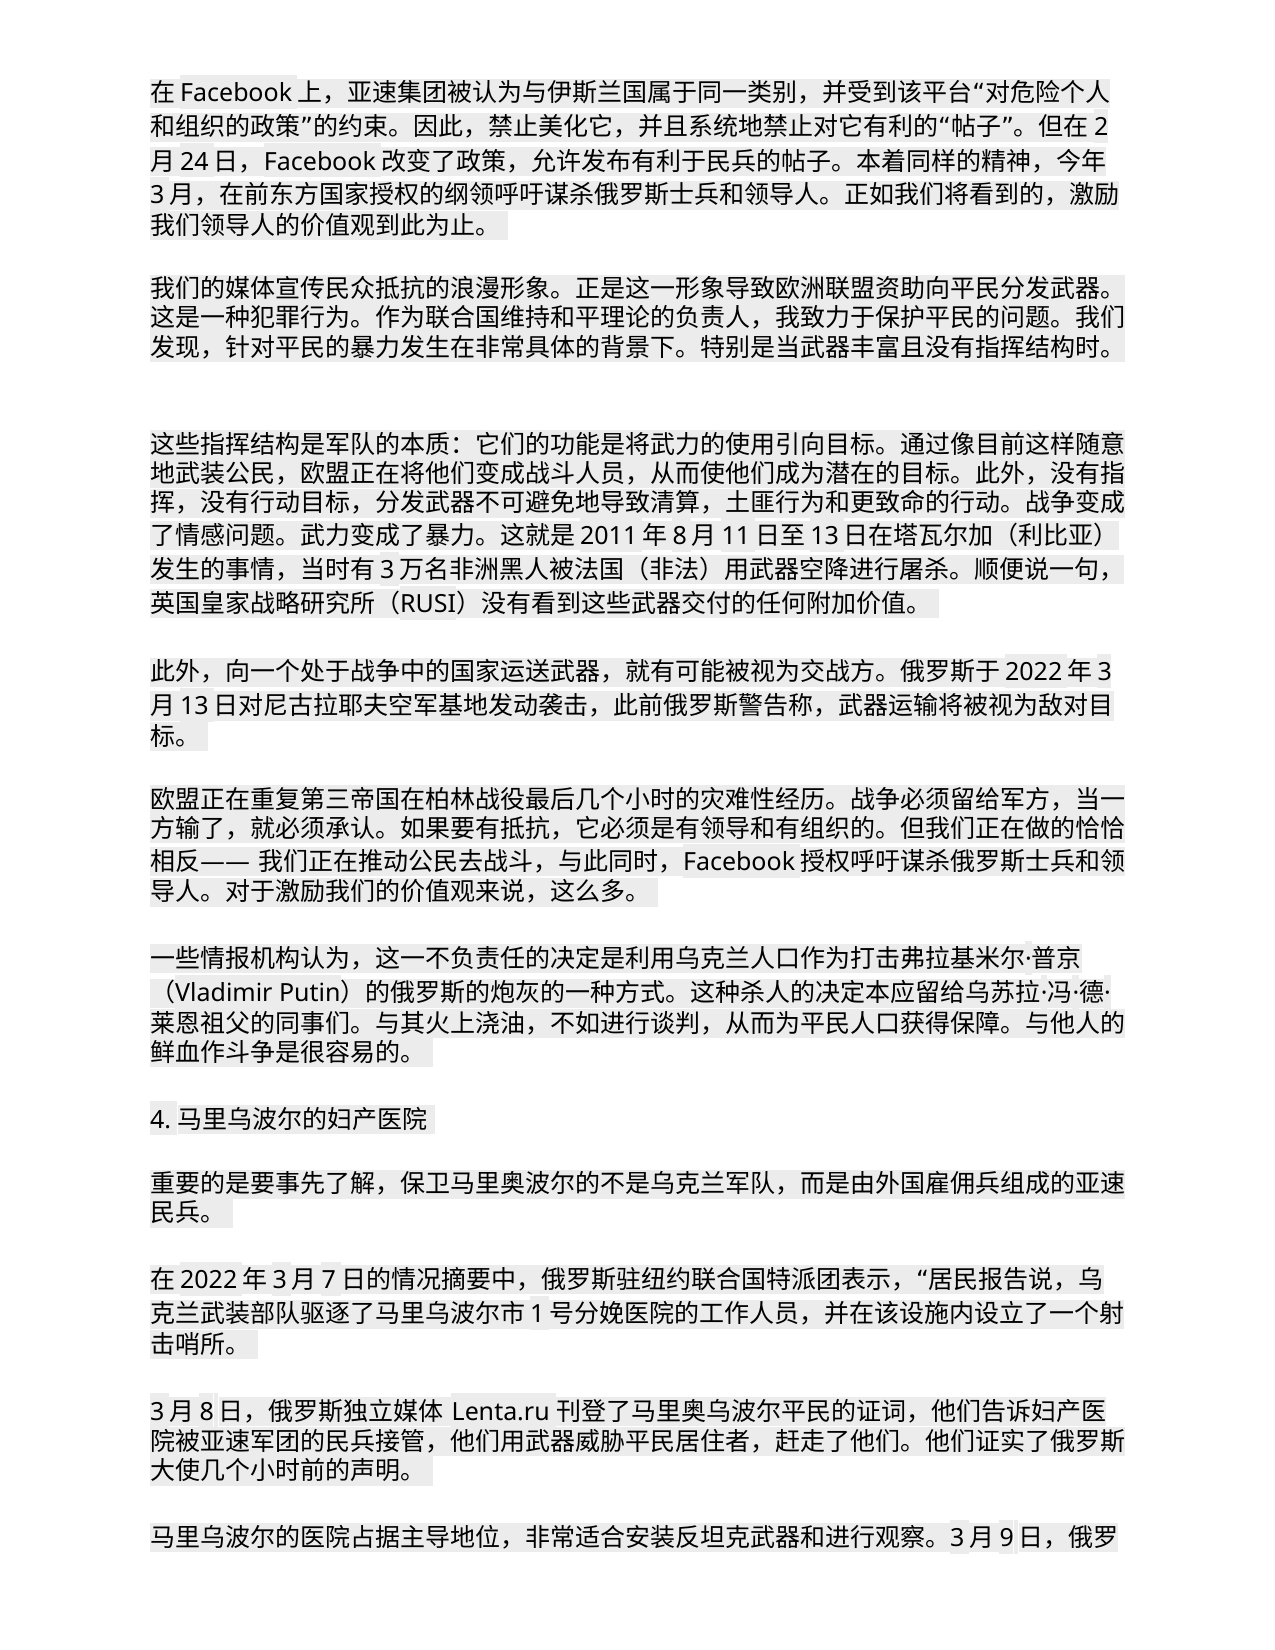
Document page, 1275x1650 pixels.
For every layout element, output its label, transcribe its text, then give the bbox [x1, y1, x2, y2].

text https://www.thepostil.com/the-military-situation-in-the-ukraine/ 乌克兰的军事局势 四月 1， 2022 雅克·鲍德 第一部分：战争之路 多年来，从马里到阿富汗，我一直为和平而努力，并为此冒着生命危险。因此，这不是一个为战争辩护的问题，而是一个理解是什么导致我们走向战争的问题。我注意到，那些轮流在电视上的“专家”根据可疑的信息分析情况，这些信息通常是作为事实建立的假设-然后我们不再设法理解正在发生的事情。这就是恐慌的产生方式。 问题不在于知道谁在这场冲突中是对的，而在于质疑我们的领导人做出决定的方式。 让我们试着来看看冲突的根源。它始于那些在过去八年中一直在谈论顿巴斯的“分离主义者”或“独立主义者”的人。事实并非如此。顿涅茨克和卢甘斯克两个自称共和国于2014年5月举行的公投，并不像一些肆无忌惮的记者所声称的那样是“独立”公投（независимость），而是“自决”或“自治”（самостоятельность）的公投。“亲俄”这个限定词表明俄罗斯是冲突的一方，但事实并非如此，“讲俄语的人”这个词会更诚实。此外，这些公投是在违背弗拉基米尔·普京的建议的情况下进行的。 事实上，这些共和国并不寻求脱离乌克兰，而是寻求自治地位，保证他们使用俄语作为官方语言。新政府因推翻亚努科维奇总统而做出的第一项立法行动是2014年2月23日废除了2012年基瓦洛夫-科列斯尼琴科法，该法将俄语作为官方语言。这有点像政变分子决定法语和意大利语不再是瑞士的官方语言。 这一决定在讲俄语的人口中引起了一场风暴。结果是从2014年2月开始对俄语地区（敖德萨，第聂伯罗彼得罗夫斯克，哈尔科夫，卢甘斯克和顿涅茨克）进行了激烈的镇压，并导致局势军事化和一些大屠杀（最着名的敖德萨和马里奥波尔）。2014年夏末，只剩下自称的顿涅茨克共和国和卢甘斯克共和国。 在这个阶段，乌克兰总参谋部过于僵化，并且全神贯注于对作战艺术的教条主义态度，在没有设法获胜的情况下制服了敌人。对2014-2016年顿巴斯战斗过程的检查表明，乌克兰总参谋部系统地和机械地应用了相同的操作计划。然而，自治主义者发动的战争与我们在萨赫勒地区观察到的非常相似：使用轻型手段进行的高度机动性行动。通过更灵活和更少的教条主义方法，叛乱分子能够利用乌克兰军队的惯性反复“困住”他们。 2014年，当我在北约时，我负责打击小武器扩散的斗争，我们试图发现俄罗斯向叛乱分子运送的武器，看看莫斯科是否参与其中。我们当时收到的信息几乎完全来自波兰情报部门，与来自欧安组织的信息“不符”——尽管有相当粗略的指控，但没有从俄罗斯运送武器和军事装备。 由于讲俄语的乌克兰部队叛逃到叛军方面，叛乱分子武装起来。随着乌克兰的失败继续，坦克，大炮和防空营扩大了自治主义者的队伍。这就是促使乌克兰人致力于明斯克协议的原因。 但就在签署明斯克1号协议后，乌克兰总统彼得罗·波罗申科（Petro Poroshenko）对顿巴斯发动了大规模的反恐行动（ATO/Антитерористична операція）。在北约军官的建议不足的情况下，乌克兰人在捷巴尔采沃遭受了惨败，迫使他们参与明斯克2协议。 这里必须回顾一下，明斯克1号（2014年9月）和明斯克2号（2015年2月）协议没有规定共和国的分离或独立，而是规定它们在乌克兰框架内的自治。那些读过这些协定的人（实际上已经读过这些协定的人非常、非常、非常少）会注意到，所有信件中都写着，各共和国的地位将由基辅与各共和国代表谈判，以便内部解决乌克兰问题。 这就是为什么自2014年以来，俄罗斯一直系统地要求实施这些条约，同时拒绝成为谈判的一方，因为这是乌克兰的内部事务。另一方面，以法国为首的西方系统地试图用“诺曼底模式”取代明斯克协议，让俄罗斯人和乌克兰人面对面。但是，让我们记住，在2022年2月23日至24日之前，顿巴斯从未有过任何俄罗斯军队。此外，欧安组织观察员从未观察到俄罗斯部队在顿巴斯行动的丝毫痕迹。例如，《华盛顿邮报》2021年12月3日发布的美国情报地图没有显示顿巴斯的俄罗斯军队。 2015年10月，乌克兰安全局局长瓦西里·赫里察克（Vasyl Hrytsak）承认，在顿巴斯只观察到56名俄罗斯战士。这与1990年代周末去波斯尼亚战斗的瑞士人或今天去乌克兰战斗的法国人完全相当。 乌克兰军队当时处于可悲的状态。2018年10月，经过四年的战争，乌克兰首席军事检察官阿纳托利·马蒂奥斯（Anatoly Matios）表示，乌克兰在顿巴斯失去了2，700名男子：891人死于疾病，318人死于交通事故，177人死于其他事故，175人死于中毒（酒精，毒品），172人死于粗心大意地处理武器，101人死于违反安全规定，228人死于谋杀，615人死于自杀。 事实上，军队因干部腐败而受到破坏，不再得到民众的支持。根据英国内政部的一份报告，在2014年3月/4月召回预备役人员时，70%的人没有参加第一次会议，80%的人没有参加第二次会议，90%的人参加了第三次会议，95%的人参加了第四次会议。在2017年10月/11月，70%的应征入伍者没有参加“2017年秋季”召回活动。这还不包括自杀和逃兵（通常归咎于自治主义者），这些事件在ATO地区高达30%的劳动力中。年轻的乌克兰人拒绝去顿巴斯战斗，而是更喜欢移民，这也至少部分解释了该国的人口赤字。 乌克兰国防部随后转向北约，以帮助其武装部队更具“吸引力”。我已经在联合国框架内开展了类似的项目，北约要求我参加一项恢复乌克兰武装部队形象的计划。但这是一个长期的过程，乌克兰人希望迅速采取行动。 因此，为了弥补士兵的不足，乌克兰政府诉诸准军事民兵。他们基本上由外国雇佣军组成，通常是极右翼武装分子。据路透社报道，到2020年，他们占乌克兰军队的40%左右，人数约为102，000人。他们由美国、英国、加拿大和法国武装、资助和训练。有超过19个国籍 - 包括瑞士人。 因此，西方国家显然建立并支持乌克兰极右翼民兵。2021年10月，《耶路撒冷邮报》通过谴责Centuria项目敲响了警钟。自2014年以来，这些民兵在西方的支持下一直在顿巴斯活动。即使人们可以争论“纳粹”这个词，事实仍然是这些民兵是暴力的，传达了一种令人作呕的意识形态，并且是恶毒的反犹太主义者。他们的反犹太主义与其说是政治，不如说是文化上的，这就是为什么“纳粹”这个词并不合适。他们对犹太人的仇恨源于1920年代和1930年代乌克兰的大饥荒，这是由于斯大林没收庄稼以资助红军的现代化。这场种族灭绝——在乌克兰被称为大饥荒——是由内务人民委员部（克格勃的前身）犯下的，其上层领导层主要由犹太人组成。这就是为什么今天，正如《耶路撒冷邮报》所指出的那样，乌克兰极端分子要求以色列为共产主义罪行道歉。这与弗拉基米尔·普京（Vladimir Putin）的“改写历史”相去甚远。 这些民兵起源于2014年推动欧洲独立广场革命的极右翼团体，由狂热和残暴的个人组成。其中最着名的是亚速军团，其标志让人想起党卫军第2帝国装甲师，该师因1943年在法国进行1944年格拉内河畔奥拉杜尔大屠杀之前，在乌克兰受到尊敬。 亚速军团的着名人物之一是对手罗曼·普罗塔舍维奇（Roman Protassevitch），他在瑞安航空（RyanAir）航班FR4978事件后于2021年被白俄罗斯当局逮捕。2021年5月23日，一架米格-29故意劫持一架客机——据说是在普京的批准下——被提及为逮捕普罗塔塞维奇的一个原因，尽管当时获得的信息根本没有证实这种情况。 但是，有必要表明卢卡申科总统是暴徒，普罗塔舍维奇是热爱民主的“记者”。然而，一家美国非政府组织在2020年进行的一项相当具有启发性的调查强调了普罗塔舍维奇的极右翼激进活动。西方的阴谋运动随之开始，肆无忌惮的媒体对他的传记进行了“粉饰”。最后，在2022年1月，国际民航组织的报告发布，并显示尽管存在一些程序错误，但白俄罗斯的行为符合现行规则，米格-29在瑞安航空飞行员决定降落在明斯克后15分钟起飞。所以没有白俄罗斯的阴谋，更没有普京。啊！。。。另一个细节是：普罗塔舍维奇被白俄罗斯警察残忍地折磨，现在他自由了。那些想与他通信的人，可以去他的Twitter帐户。 将乌克兰准军事部队描述为“纳粹分子”或“新纳粹分子”，被认为是俄罗斯的宣传。也许。但《以色列时报》(Times of Israel)、西蒙·维森塔尔中心(Simon Wiesenthal Center)或西点学院反恐中心(West Point Academy’s Center for Counterterrorism)并不这么认为。但这仍然值得商榷，因为在2014年，《新闻周刊》杂志似乎更多地将他们与......伊斯兰国联系起来。随你选吧! 因此，西方支持并继续武装民兵，这些民兵自2014年以来一直对平民犯下许多罪行：强奸，酷刑和大屠杀。但是，尽管瑞士政府非常迅速地对俄罗斯实施制裁，但它没有对乌克兰采取任何措施，乌克兰自2014年以来一直在屠杀自己的人口。事實上，那些在乌克兰捍卫人权的人长期以来一直谴责这些团体的行为，但却沒有得到我們政府的支持。因为，实际上，我们不是在试图帮助乌克兰，而是在与俄罗斯作战。 这些准军事部队并入国民警卫队，根本没有像一些人声称的那样伴随着“去纳粹化”。在众多例子中，亚速军团的徽章很有启发性： https://www.thepostil.com/wp-content/uploads/2022/04/Ukraine-Neo-Nazis-1024x478.jpg 在2022年，非常具有示意性地，与俄罗斯攻势作斗争的乌克兰武装部队被组织为： 陆军，隶属于国防部。它被组织成3个军团，由机动编队（坦克，重型火炮，导弹等）组成。 国民警卫队，依靠内政部，分为5个领土司令部。 因此，国民警卫队是一支领土防御部队，不属于乌克兰军队。它包括准军事民兵，称为“志愿营”（добровольчі батальйоні），也被称为“报复营”，由步兵组成。他们主要接受城市作战训练，现在保卫哈尔科夫，马里乌波尔，敖德萨，基辅等城市。 第二部分：战争 作为瑞士战略情报部门的华沙条约组织部队前负责人，我悲伤地——但并不感到惊讶——地注意到，我们的军种不再能够理解乌克兰的军事局势。那些自称“专家”的人在我们的屏幕上游行，不知疲倦地传达相同的信息，这些信息是由俄罗斯和弗拉基米尔·普京（Vladimir Putin）不理智的说法所调节的。让我们退后一步。 1. 战争爆发 自2021年11月以来，美国人一直威胁要俄罗斯入侵乌克兰。然而，乌克兰人似乎不同意。为什么不呢？ 我们必须回到2021年3月24日。当天，沃洛季米尔·泽伦斯基颁布了重新夺回克里米亚的法令，并开始将他的部队部署到该国南部。与此同时，北约在黑海和波罗的海之间进行了几次演习，同时俄罗斯边境的侦察飞行大幅增加。俄罗斯随后进行了几次演习，以测试其部队的作战准备情况，并表明它正在跟踪局势的演变。 随着ZAPAD 21演习的结束，事情平静下来，直到10月至11月，其部队调动被解释为对乌克兰进攻的增援。然而，就连乌克兰当局也驳斥了俄罗斯准备战争的想法，乌克兰国防部长奥列克西·雷兹尼科夫（Oleksiy Reznikov）表示，自春季以来，其边界没有变化。 乌克兰违反明斯克协议，使用无人机在顿巴斯进行空中行动，包括2021年10月对顿涅茨克的燃料库至少进行一次袭击。美国媒体注意到了这一点，但欧洲人没有注意到这一点。没有人谴责这些侵权行为。 2022年2月，事件被引发。2月7日，在访问莫斯科期间，埃马纽埃尔·马克龙向弗拉基米尔·普京重申了他对明斯克协议的承诺，他将在第二天与弗拉基米尔·泽伦斯基会面后重申这一承诺。但2月11日，在柏林，经过九个小时的工作，“诺曼底格式”领导人的政治顾问会议结束了，没有任何具体结果：乌克兰人仍然拒绝适用明斯克协议，显然是受到美国的压力。弗拉基米尔·普京（Vladimir Putin）指出，马克龙做出了空洞的承诺，西方还没有准备好像八年来所做的那样执行这些协议。 乌克兰在接触区的准备工作仍在继续。俄罗斯议会开始感到震惊。并于2月15日要求弗拉基米尔·普京承认各共和国的独立，但他拒绝这样做。 2月17日，拜登总统宣布，俄罗斯将在未来几天内进攻乌克兰。他是怎么知道的？这是一个谜。但自16日以来，对顿巴斯人口的炮击急剧增加，正如欧安组织观察员的每日报告所显示的那样。当然，无论是媒体、欧盟、北约还是任何西方政府都不会做出反应或干预。稍后会说，这是俄罗斯的虚假信息。事实上，欧盟和一些国家似乎故意对顿巴斯人口的屠杀保持沉默，因为他们知道这会引起俄罗斯的干预。 与此同时，有报道称顿巴斯发生了破坏活动。1月18日，顿巴斯战斗人员拦截了破坏分子，这些破坏分子会说波兰语，装备有西方设备，并试图在戈利夫卡制造化学事件。他们可能是中央情报局的雇佣兵，由美国人领导或“建议”，由乌克兰或欧洲战士组成，在顿巴斯共和国进行破坏行动。 https://www.thepostil.com/wp-content/uploads/2022/04/Number-of-Explosions-in-Donbass-19-20-February-2022.jpg https://www.thepostil.com/wp-content/uploads/2022/04/Ceasefire-Violations-724x1024.jpg 事实上，早在2月16日，乔-拜登就知道乌克兰人已经开始炮击顿巴斯的平民，这让弗拉基米尔-普京面临一个艰难的选择：是在军事上帮助顿巴斯，制造一个国际问题，还是袖手旁观，看着顿巴斯讲俄语的人民被压垮。 如果他决定干预，普京可以援引“保护责任”（R2P）的国际义务。但他知道，无论其性质或规模如何，干预都将引发一场制裁风暴。因此，无论俄罗斯的干预仅限于顿巴斯，还是进一步向西方施加压力，以争取乌克兰的地位，要付出的代价都是一样的。这是他在2月21日的演讲中所解释的。 当天，他同意了杜马的要求，承认了顿巴斯两个共和国的独立，同时与它们签署了友好和援助条约。 乌克兰对顿巴斯居民的炮击仍在继续，2月23日，两个共和国要求俄罗斯提供军事援助。2月24日，弗拉基米尔·普京援引《联合国宪章》第51条规定在防御联盟框架内进行军事互助。 为了使俄罗斯的干预在公众眼中完全非法，我们故意隐瞒了战争实际上始于2月16日的事实。乌克兰军队早在2021年就准备袭击顿巴斯，一些俄罗斯和欧洲情报部门很清楚。法学家将作出判断。 弗拉基米尔·普京（Vladimir Putin）在2月24日的讲话中阐述了其行动的两个目标：“去军事化”和“去纳粹化”乌克兰。因此，这不是接管乌克兰的问题，甚至不是占领乌克兰的问题，甚至不是占领乌克兰的问题。当然不是摧毁它。 从那时起，我们对行动过程的可见性是有限的：俄罗斯人拥有出色的行动安全性（OPSEC），其计划的细节尚不清楚。但很快，行动过程使我们能够了解战略目标是如何在行动层面上转化的。 非军事化： 对乌克兰航空、防空系统和侦察资产的地面破坏; 使指挥和情报结构（C3I）以及领土深处的主要后勤路线失效; 包围了在该国东南部集结的乌克兰军队。 去纳粹化： 摧毁或消灭在敖德萨、哈尔科夫和马里乌波尔等城市以及该领土各种设施中活动的志愿营。 2. 非军事化 俄罗斯的攻势是以一种非常“经典”的方式进行的。最初——就像以色列人在1967年所做的那样——在最初的几个小时里，空军在地面上被摧毁。然后，我们目睹了根据“流水”原则沿着几条轴线同时前进：在抵抗力薄弱的地方前进，并将城市（对部队的要求非常高）留到以后。在北部，切尔诺贝利核电站立即被占领，以防止破坏行为。当然，乌克兰和俄罗斯士兵一起守卫工厂的图像没有显示出来。 俄罗斯试图接管首都基辅以消灭泽伦斯基的想法通常来自西方 - 这就是他们在阿富汗，伊拉克，利比亚所做的，以及他们想在伊斯兰国的帮助下在叙利亚做的事情。但弗拉基米尔·普京从未打算开枪或推翻泽伦斯基。相反，俄罗斯试图通过推动他进行谈判，绕过基辅来保持他的权力。到目前为止，他一直拒绝执行《明斯克协议》。但现在俄罗斯人希望获得乌克兰的中立。 许多西方评论员对俄罗斯人在进行军事行动时继续寻求谈判解决方案感到惊讶。原因在于苏联时代以来的俄罗斯战略眼光。对西方来说，战争始于政治的终结。然而，俄罗斯的做法遵循了克劳塞维茨式的灵感：战争是政治的连续性，即使在战斗中，人们也可以从一个政治流畅地移动到另一个。这允许一个人对对手施加压力并推动他进行谈判。 从作战的角度来看，俄罗斯的攻势就是一个例子：在六天内，俄罗斯人占领了与英国一样大的领土，其前进速度超过了国防军在1940年取得的成就。 乌克兰军队的大部分部署在该国南部，为针对顿巴斯的重大行动做准备。这就是为什么俄罗斯军队能够从三月初开始在斯拉夫扬斯克，克拉马托尔斯克和北顿涅茨克之间的“大锅”中包围它，从东部通过哈尔科夫，从克里米亚通过南部推进另一个。来自顿涅茨克（DPR）和卢甘斯克（LPR）共和国的部队正在通过来自东方的推动来补充俄罗斯军队。 现阶段，俄军正在慢慢收紧绞索，但已不再承受时间压力。他们的非军事化目标几乎已经实现，剩余的乌克兰部队不再拥有作战和战略指挥结构。 我们的“专家”将物流不善归因于“放缓”只是实现其目标的结果。俄罗斯似乎不想占领整个乌克兰领土。事实上，俄罗斯似乎正试图将其推进限制在该国的语言边界。 我们的媒体谈到对平民人口的不分青红皂白的轰炸，特别是在哈尔科夫，但丁的图像循环播放。然而，居住在那里的拉丁美洲人贡萨洛·里拉（Gonzalo Lira）在3月10日和3月11日向我们展示了一座平静的城市。的确，这是一个大城市，我们看不到一切 - 但这似乎表明，我们并不是在屏幕上持续为我们服务的全面战争中。 至于顿巴斯共和国，他们已经“解放”了自己的领土，并在马里乌波尔市作战。 3. 去纳粹化 在哈尔科夫、马里乌波尔和敖德萨等城市，防御由准军事民兵提供。他们知道，“去纳粹化”的目标主要是针对他们的。 对于城市化地区的攻击者来说，平民是一个问题。这就是为什么俄罗斯正在寻求建立人道主义走廊，以清空平民城市，只留下民兵，以便更容易地与他们作战。 相反，这些民兵试图将平民留在城市中，以劝阻俄罗斯军队不要在那里作战。这就是为什么他们不愿意实施这些走廊，并尽一切努力确保俄罗斯的努力不成功 - 他们可以利用平民人口作为“人体盾牌”。显示平民试图离开马里乌波尔并被亚速军团战士殴打的视频当然在这里受到仔细审查。 在Facebook上，亚速集团被认为与伊斯兰国属于同一类别，并受到该平台“对危险个人和组织的政策”的约束。因此，禁止美化它，并且系统地禁止对它有利的“帖子”。但在2月24日，Facebook改变了政策，允许发布有利于民兵的帖子。本着同样的精神，今年3月，在前东方国家授权的纲领呼吁谋杀俄罗斯士兵和领导人。正如我们将看到的，激励我们领导人的价值观到此为止。 我们的媒体宣传民众抵抗的浪漫形象。正是这一形象导致欧洲联盟资助向平民分发武器。这是一种犯罪行为。作为联合国维持和平理论的负责人，我致力于保护平民的问题。我们发现，针对平民的暴力发生在非常具体的背景下。特别是当武器丰富且没有指挥结构时。 这些指挥结构是军队的本质：它们的功能是将武力的使用引向目标。通过像目前这样随意地武装公民，欧盟正在将他们变成战斗人员，从而使他们成为潜在的目标。此外，没有指挥，没有行动目标，分发武器不可避免地导致清算，土匪行为和更致命的行动。战争变成了情感问题。武力变成了暴力。这就是2011年8月11日至13日在塔瓦尔加（利比亚）发生的事情，当时有3万名非洲黑人被法国（非法）用武器空降进行屠杀。顺便说一句，英国皇家战略研究所（RUSI）没有看到这些武器交付的任何附加价值。 此外，向一个处于战争中的国家运送武器，就有可能被视为交战方。俄罗斯于2022年3月13日对尼古拉耶夫空军基地发动袭击，此前俄罗斯警告称，武器运输将被视为敌对目标。 欧盟正在重复第三帝国在柏林战役最后几个小时的灾难性经历。战争必须留给军方，当一方输了，就必须承认。如果要有抵抗，它必须是有领导和有组织的。但我们正在做的恰恰相反—— 我们正在推动公民去战斗，与此同时，Facebook授权呼吁谋杀俄罗斯士兵和领导人。对于激励我们的价值观来说，这么多。 一些情报机构认为，这一不负责任的决定是利用乌克兰人口作为打击弗拉基米尔·普京（Vladimir Putin）的俄罗斯的炮灰的一种方式。这种杀人的决定本应留给乌苏拉·冯·德·莱恩祖父的同事们。与其火上浇油，不如进行谈判，从而为平民人口获得保障。与他人的鲜血作斗争是很容易的。 4. 马里乌波尔的妇产医院 重要的是要事先了解，保卫马里奥波尔的不是乌克兰军队，而是由外国雇佣兵组成的亚速民兵。 在2022年3月7日的情况摘要中，俄罗斯驻纽约联合国特派团表示，“居民报告说，乌克兰武装部队驱逐了马里乌波尔市1号分娩医院的工作人员，并在该设施内设立了一个射击哨所。 3月8日，俄罗斯独立媒体 Lenta.ru 刊登了马里奥乌波尔平民的证词，他们告诉妇产医院被亚速军团的民兵接管，他们用武器威胁平民居住者，赶走了他们。他们证实了俄罗斯大使几个小时前的声明。 马里乌波尔的医院占据主导地位，非常适合安装反坦克武器和进行观察。3月9日，俄罗斯军队袭击了该建筑物。据美国有线电视新闻网（CNN）报道，有17人受伤，但图像没有显示建筑物内有任何伤亡，也没有证据表明这些受害者与此次袭击有关。有关于儿童的谈论，但实际上，什么都没有。这可能是真的，但也可能不是真的。这并不妨碍欧盟领导人将此视为战争罪。这使得泽伦斯基能够呼吁在乌克兰上空设立禁飞区。 实际上，我们并不确切知道发生了什么。但事件的顺序往往证实，俄罗斯军队袭击了亚速军团的一个阵地，而产科病房当时没有平民。 问题在于，国际社会鼓励保卫城市的准军事民兵不尊重战争习俗。乌克兰人似乎重演了1990年科威特城妇产医院的情景，该医院完全由希尔和诺尔顿公司以1070万美元的价格上演，以说服联合国安理会干预伊拉克的沙漠盾牌/风暴行动。 八年来，西方政界人士接受了顿巴斯的平民袭击，但没有对乌克兰政府采取任何制裁措施。我们早已进入一种局面:西方政客们同意牺牲国际法来达到削弱俄罗斯的目标。 第三部分：结论 作为一名前情报专业人员，令我印象深刻的第一件事是，过去一年中，西方情报部门完全没有代表这种情况。在瑞士，这些服务因没有提供正确的情况而受到批评。事实上，似乎在整个西方世界，情报部门都被政客们压得喘不过气来。问题在于，是政客们在做决定——如果决策者不听，世界上最好的情报机构是无用的。这就是这场危机期间发生的事情。 话虽如此，虽然一些情报部门对局势有非常准确和理性的了解，但其他情报部门显然与我们的媒体所宣传的情况相同。在这场危机中，“新欧洲”国家的服务发挥了重要作用。问题在于，根据经验，我发现他们在分析层面上非常糟糕—— 教条主义者，他们缺乏必要的知识和政治独立性来评估具有军事“质量”的情况。最好是把他们当作敌人，而不是朋友。 其次，似乎在一些欧洲国家，政客们为了在意识形态上应对局势，故意忽视了他们的服务。这就是为什么这场危机从一开始就是不合理的。应该指出的是，在这场危机期间向公众提交的所有文件都是由政治家根据商业来源提交的。 一些西方政客显然希望发生冲突。在美国，安东尼·布林肯（Anthony Blinken）向安理会提出的袭击场景只是为他工作的老虎队想象力的产物——他所做的正是唐纳德·拉姆斯菲尔德（Donald Rumsfeld）在2002年所做的那样，后者因此“绕过”了中央情报局和其他情报部门，这些情报部门对伊拉克化学武器不那么自信。 我们今天目睹的戏剧性发展有我们知道但拒绝看到的原因： 在战略层面上，北约的扩张（我们在这里没有处理）; 在政治层面上，西方拒绝执行《明斯克协定》; 在行动上，过去几年对顿巴斯平民的持续和反复袭击以及2022年2月下旬的急剧增加。 换言之，我们自然可以对俄罗斯的袭击表示遗憾和谴责。但我们（即：美国、法国和欧盟处于领先地位）为冲突的爆发创造了条件。我们对乌克兰人民和200万难民表示同情。这很好。但是，如果我们对来自顿巴斯乌克兰人口的相同数量的难民有一点同情心，他们被自己的政府屠杀，并在俄罗斯寻求庇护八年，那么这一切都不会发生。 2018-2021年，每个领土上敌对行动造成的平民伤亡 在领土控制中 - 由自我声称的“共和国”领导 在政府控制的领土上 在“无人区” 总 与上一年相比下降，百分比 2018 128 27 7 162 41.9 2019 85 18 2 105 35.2 2020 61 9 0 70 33.3 2021 36 8 0 44 37.1 总 310 62 9 381 百分比 81.4 16.3 2.3 100.0 正如我们所看到的，顿巴斯80%以上的受害者是乌克兰军队炮击的结果。多年来，西方对基辅政府屠杀讲俄语的乌克兰人保持沉默，从未试图对基辅施加压力。正是这种沉默迫使俄方采取行动。[资料来源：“与冲突有关的平民伤亡”，联合国乌克兰人权监测团。 “种族灭绝”一词是否适用于顿巴斯人民所遭受的虐待是一个悬而未决的问题。该术语通常保留给规模较大的案件（大屠杀等）。但《灭绝种族罪公约》给出的定义可能足够宽泛，可以适用于本案。法律学者会理解这一点。 显然，这场冲突使我们陷入了歇斯底里。制裁似乎已成为我们外交政策的首选工具。如果我们坚持要求乌克兰遵守我们谈判和核可的《明斯克协定》，这一切都不会发生。弗拉基米尔·普京的谴责也是我们的谴责。事后抱怨是没有意义的——我们应该早点行动。然而，无论是埃马纽埃尔·马克龙（作为担保人和联合国安理会成员），还是奥拉夫·肖尔茨和沃洛季米尔·泽伦斯基都没有遵守他们的承诺。最后，真正的失败是那些没有发言权的人。 欧盟无法促进明斯克协议的实施，相反，当乌克兰轰炸顿巴斯的本国人口时，它没有做出反应。如果它这样做了，弗拉基米尔·普京就不需要做出反应。在外交阶段缺席的情况下，欧盟通过加剧冲突而脱颖而出。2月27日，乌克兰政府同意与俄罗斯进行谈判。但几个小时后，欧盟投票通过了一项4.5亿欧元的预算，向乌克兰供应武器，这火上浇油。从那时起，乌克兰人觉得他们不需要达成协议。亚速民兵在马里乌波尔的抵抗甚至导致武器增加了5亿欧元。 在乌克兰，在西方国家的祝福下，那些赞成谈判的人已经被淘汰。乌克兰谈判代表之一丹尼斯·基列耶夫（Denis Kireyev）就是这种情况，他于3月5日被乌克兰特勤局（SBU）暗杀，因为他对俄罗斯过于有利，被认为是叛徒。同样的命运也降临在德米特里·德米扬年科（Dmitry Demyanenko）身上，他是SBU基辅及其地区总局的前副局长，他于3月10日被暗杀，因为他太赞成与俄罗斯达成协议 - 他被Mirotvorets（“和平缔造者”）民兵枪杀。该民兵与Mirotvorets网站有联系，该网站列出了“乌克兰的敌人”及其个人数据，地址和电话号码，以便他们可以受到骚扰甚至消除;这种做法在许多国家是应该受到惩罚的，但在乌克兰却不是。联合国和一些欧洲国家要求关闭这个网站， 但遭到了拉达的拒绝。 最终，代价会很高，但弗拉基米尔·普京很可能会实现他为自己设定的目标。他与北京的关系已经巩固。中国正在成为冲突的调解人，而瑞士正在加入俄罗斯的敌人名单。美国人不得不向委内瑞拉和伊朗索要石油，以摆脱他们让自己陷入的能源僵局——胡安·瓜伊多（Juan Guaido）将永远离开舞台，而美国不得不可怜地撤回对敌人实施的制裁。 那些试图使俄罗斯经济崩溃并使俄罗斯人民遭受痛苦，甚至呼吁暗杀普京的西方部长们表明（即使他们已经部分扭转了他们的言论形式，但不是实质！）我们的领导人并不比我们讨厌的人更好 - 因为制裁残疾人奥运会上的俄罗斯运动员或俄罗斯艺术家与打击普京无关。 因此，我们承认俄罗斯是一个民主国家，因为我们认为俄罗斯人民应对战争负责。如果情况并非如此，那么我们为什么要因为一个人的过错而惩罚整个人口呢？让我们记住，《日内瓦四公约》禁止集体惩罚。 从这场冲突中可以吸取的教训是我们对多变的几何人性的感觉。如果我们如此关心和平与乌克兰，我们为什么不鼓励乌克兰尊重它签署的和安全理事会成员批准的协议呢？ 衡量媒体诚信的标准是他们是否愿意在《慕尼黑宪章》的条款范围内开展工作。他们在Covid危机期间成功地传播了对中国人的仇恨，他们的两极分化信息对俄罗斯人产生了同样的影响。新闻业正变得越来越不专业和好战。 正如歌德所说：“光明越大，阴影越暗。对俄罗斯的制裁越是不相称的，我们无所作为的案件就越突出我们的种族主义和奴役。为什么八年以来，西方政客对顿巴斯平民遭受的袭击无动于衷? 因为最后，是什么让乌克兰的冲突比伊拉克、阿富汗或利比亚的战争更应该受到指责？我们对那些蓄意向国际社会撒谎以发动不公正、不公正和杀人战争的人采取了哪些制裁措施？在伊拉克战争之前，我们是否试图“让美国人民受苦”，因为他们对我们撒谎（因为他们是一个民主国家！）？我们是否对那些向也门冲突提供武器的国家、公司或政客采取了单一的制裁措施，也门被认为是“世界上最严重的人道主义灾难”？我们是否为了美国的利益制裁了在其领土上实施最卑鄙酷刑的欧洲联盟国家？ 问问题就是回答它...答案并不漂亮。 [150, 75, 1125, 1554]
